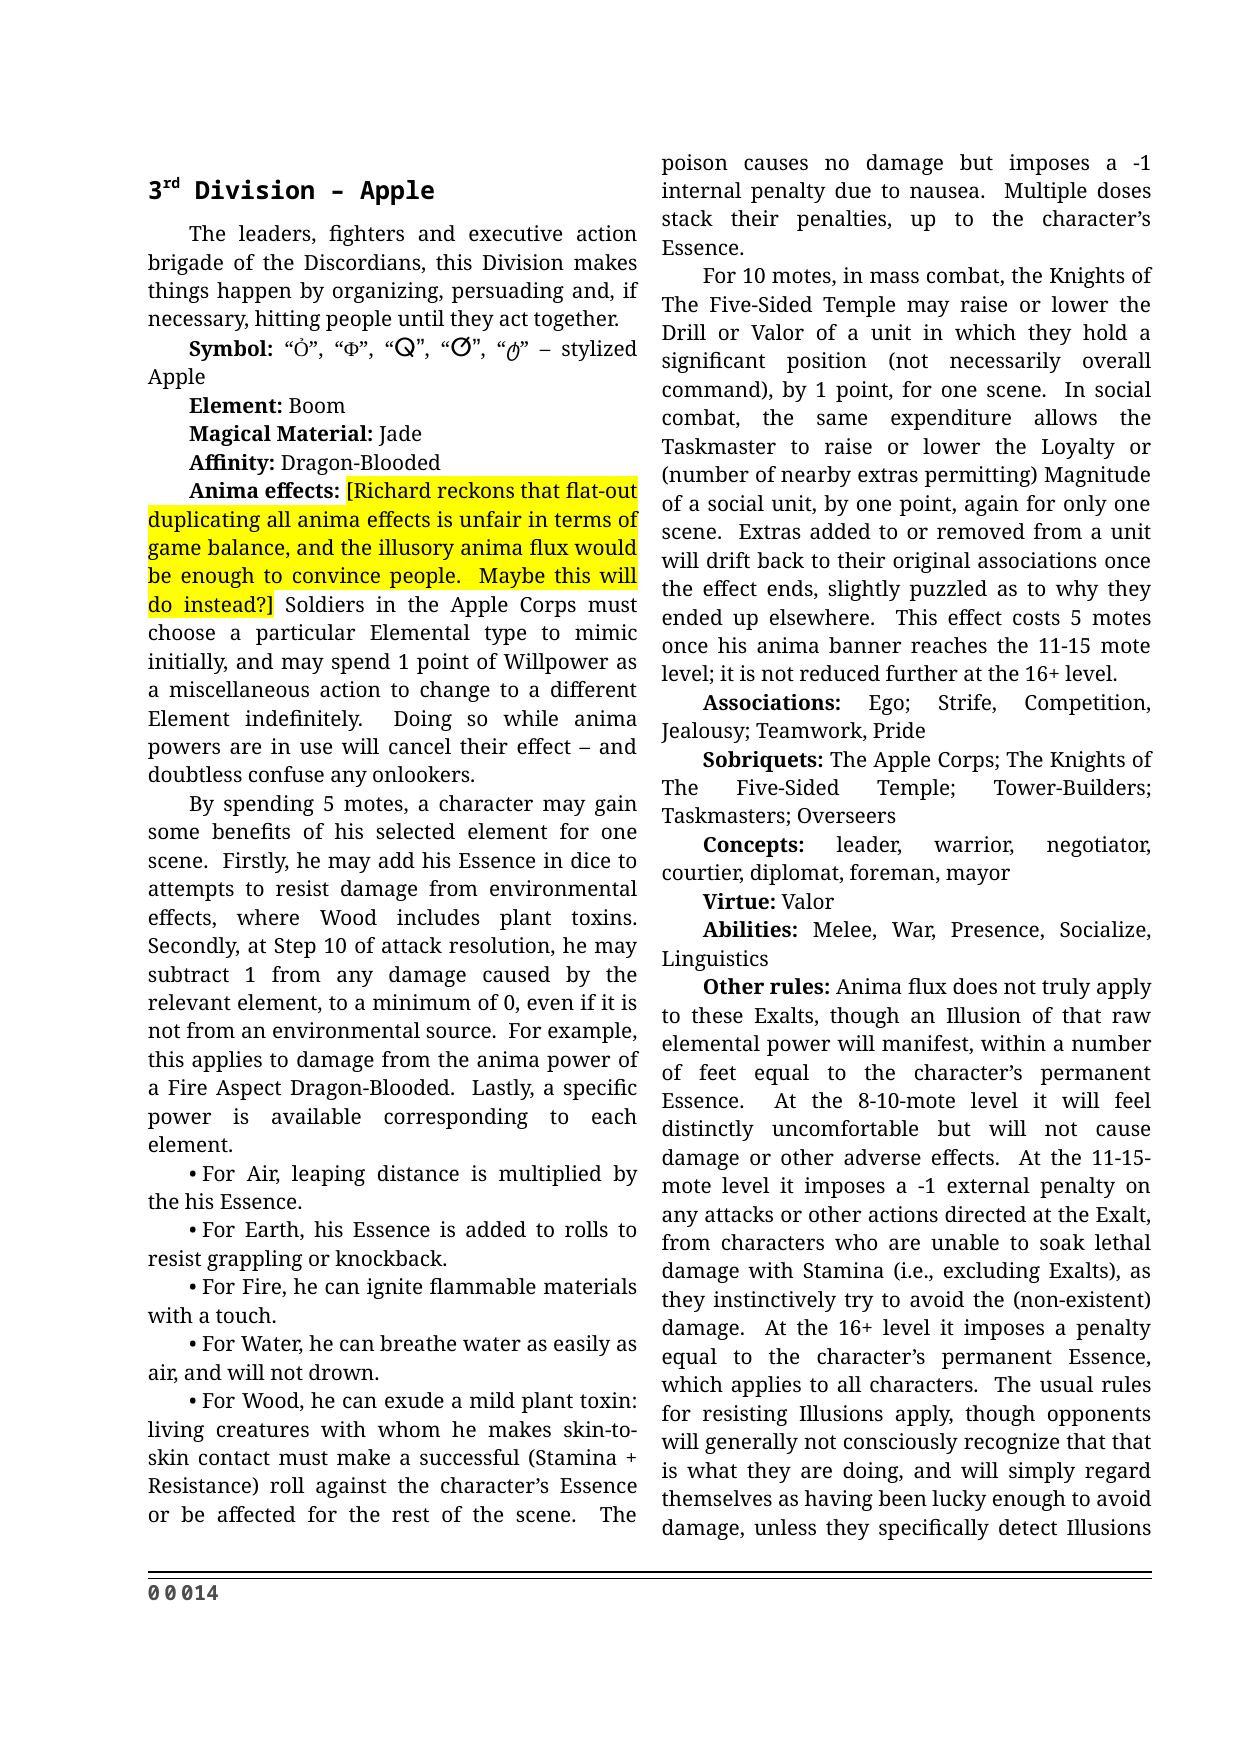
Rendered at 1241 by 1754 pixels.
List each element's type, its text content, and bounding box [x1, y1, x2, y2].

text By spending 5 motes, a character may gain some benefits of his selected element for one scene. Firstly, he may add his Essence in dice to attempts to resist damage from environmental effects, where Wood includes plant toxins. Secondly, at Step 10 of attack resolution, he may subtract 1 from any damage caused by the relevant element, to a minimum of 0, even if it is not from an environmental source. For example, this applies to damage from the anima power of a Fire Aspect Dragon-Blooded. Lastly, a specific power is available corresponding to each element. [148, 789, 638, 1159]
text Affinity: Dragon-Blooded [148, 448, 638, 476]
subtitle 3rd Division – Apple [148, 173, 638, 207]
text Sobriquets: The Apple Corps; The Knights of The Five-Sided Temple; Tower-Builders; Taskmasters; Overseers [661, 745, 1152, 830]
text Associations: Ego; Strife, Competition, Jealousy; Teamwork, Pride [661, 688, 1152, 745]
text Concepts: leader, warrior, negotiator, courtier, diplomat, foreman, mayor [661, 830, 1152, 887]
list poison causes no damage but imposes a -1 internal penalty due to nausea. Multiple doses stack their penalties, up to the character’s Essence. [661, 148, 1152, 261]
text Abilities: Melee, War, Presence, Socialize, Linguistics [661, 915, 1152, 972]
text Element: Boom [148, 391, 638, 419]
list For Earth, his Essence is added to rolls to resist grappling or knockback. [148, 1216, 638, 1272]
list For Air, leaping distance is multiplied by the his Essence. [148, 1159, 638, 1216]
text Virtue: Valor [661, 887, 1152, 915]
text For 10 motes, in mass combat, the Knights of The Five-Sided Temple may raise or lower the Drill or Valor of a unit in which they hold a significant position (not necessarily overall command), by 1 point, for one scene. In social combat, the same expenditure allows the Taskmaster to raise or lower the Loyalty or (number of nearby extras permitting) Magnitude of a social unit, by one point, again for only one scene. Extras added to or removed from a unit will drift back to their original associations once the effect ends, slightly puzzled as to why they ended up elsewhere. This effect costs 5 motes once his anima banner reaches the 11-15 mote level; it is not reduced further at the 16+ level. [661, 261, 1152, 688]
text Anima effects: [Richard reckons that flat-out duplicating all anima effects is unfair in terms of game balance, and the illusory anima flux would be enough to convince people. Maybe this will do instead?] Soldiers in the Apple Corps must choose a particular Elemental type to mimic initially, and may spend 1 point of Willpower as a miscellaneous action to change to a different Element indefinitely. Doing so while anima powers are in use will cancel their effect – and doubtless confuse any onlookers. [148, 476, 638, 789]
list For Fire, he can ignite flammable materials with a touch. [148, 1272, 638, 1329]
text The leaders, fighters and executive action brigade of the Discordians, this Division makes things happen by organizing, persuading and, if necessary, hitting people until they act together. [148, 219, 638, 333]
text Other rules: Anima flux does not truly apply to these Exalts, though an Illusion of that raw elemental power will manifest, within a number of feet equal to the character’s permanent Essence. At the 8-10-mote level it will feel distinctly uncomfortable but will not cause damage or other adverse effects. At the 11-15-mote level it imposes a -1 external penalty on any attacks or other actions directed at the Exalt, from characters who are unable to soak lethal damage with Stamina (i.e., excluding Exalts), as they instinctively try to avoid the (non-existent) damage. At the 16+ level it imposes a penalty equal to the character’s permanent Essence, which applies to all characters. The usual rules for resisting Illusions apply, though opponents will generally not consciously recognize that that is what they are doing, and will simply regard themselves as having been lucky enough to avoid damage, unless they specifically detect Illusions [661, 972, 1152, 1541]
text Magical Material: Jade [148, 419, 638, 448]
list For Wood, he can exude a mild plant toxin: living creatures with whom he makes skin-to-skin contact must make a successful (Stamina + Resistance) roll against the character’s Essence or be affected for the rest of the scene. The [148, 1386, 638, 1528]
list For Water, he can breathe water as easily as air, and will not drown. [148, 1329, 638, 1386]
text Symbol: “Ỏ”, “Φ”, “ⵕ”, “ⵚ”, “ტ” – stylized Apple [148, 333, 638, 391]
